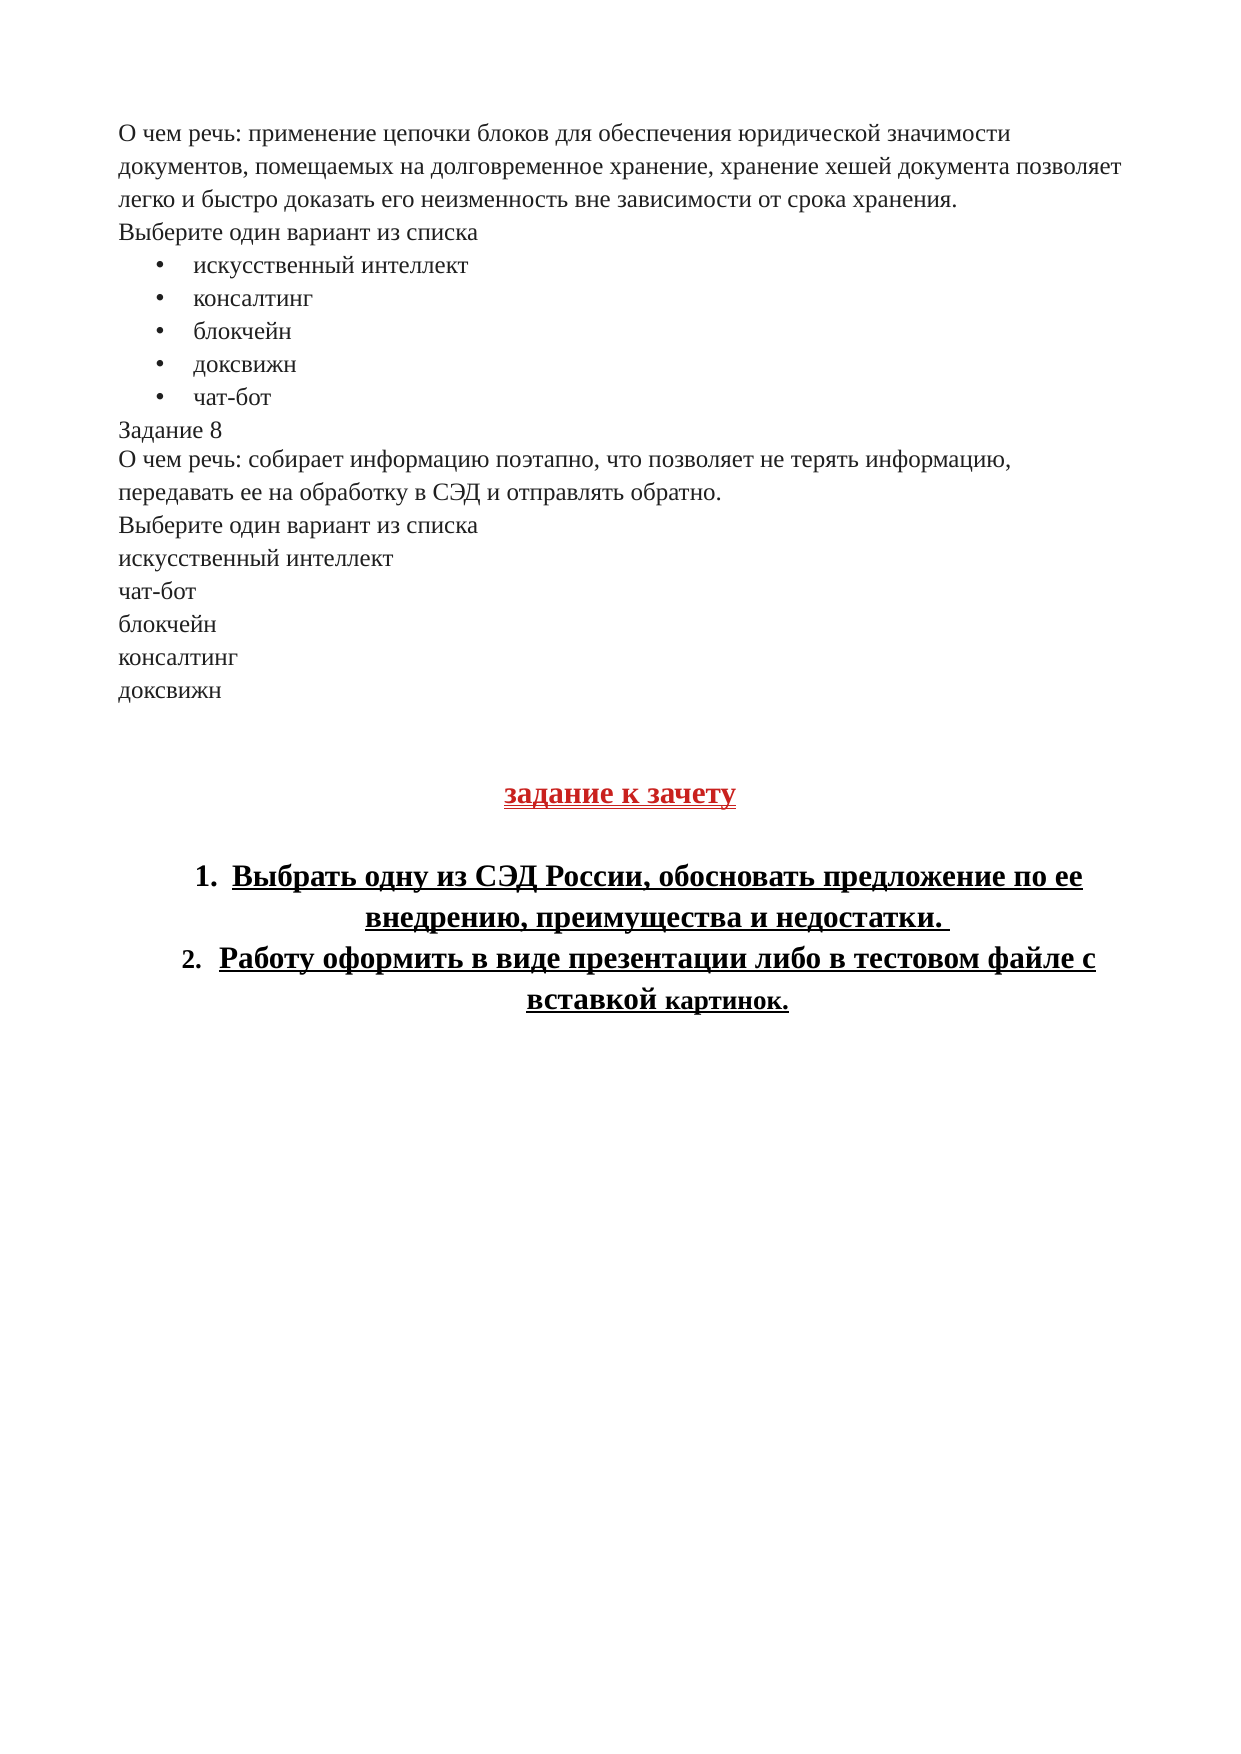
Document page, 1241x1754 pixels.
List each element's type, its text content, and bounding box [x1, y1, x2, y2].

text доксвижн [118, 675, 1122, 704]
list Работу оформить в виде презентации либо в тестовом файле с вставкой картинок. [156, 939, 1122, 1016]
text искусственный интеллект [118, 543, 1122, 572]
text блокчейн [118, 609, 1122, 638]
text Задание 8 [118, 415, 1122, 444]
text Выберите один вариант из списка [118, 217, 1122, 246]
text консалтинг [118, 642, 1122, 671]
text Выберите один вариант из списка [118, 510, 1122, 539]
list блокчейн [156, 316, 1122, 345]
list доксвижн [156, 349, 1122, 378]
list чат-бот [156, 382, 1122, 411]
text О чем речь: применение цепочки блоков для обеспечения юридической значимости документов, помещаемых на долговременное хранение, хранение хешей документа позволяет легко и быстро доказать его неизменность вне зависимости от срока хранения. [118, 118, 1122, 213]
text задание к зачету [118, 774, 1122, 810]
text О чем речь: собирает информацию поэтапно, что позволяет не терять информацию, передавать ее на обработку в СЭД и отправлять обратно. [118, 444, 1122, 506]
list консалтинг [156, 283, 1122, 312]
list искусственный интеллект [156, 250, 1122, 279]
list Выбрать одну из СЭД России, обосновать предложение по ее внедрению, преимущества и недостатки. [156, 857, 1122, 934]
text чат-бот [118, 576, 1122, 605]
